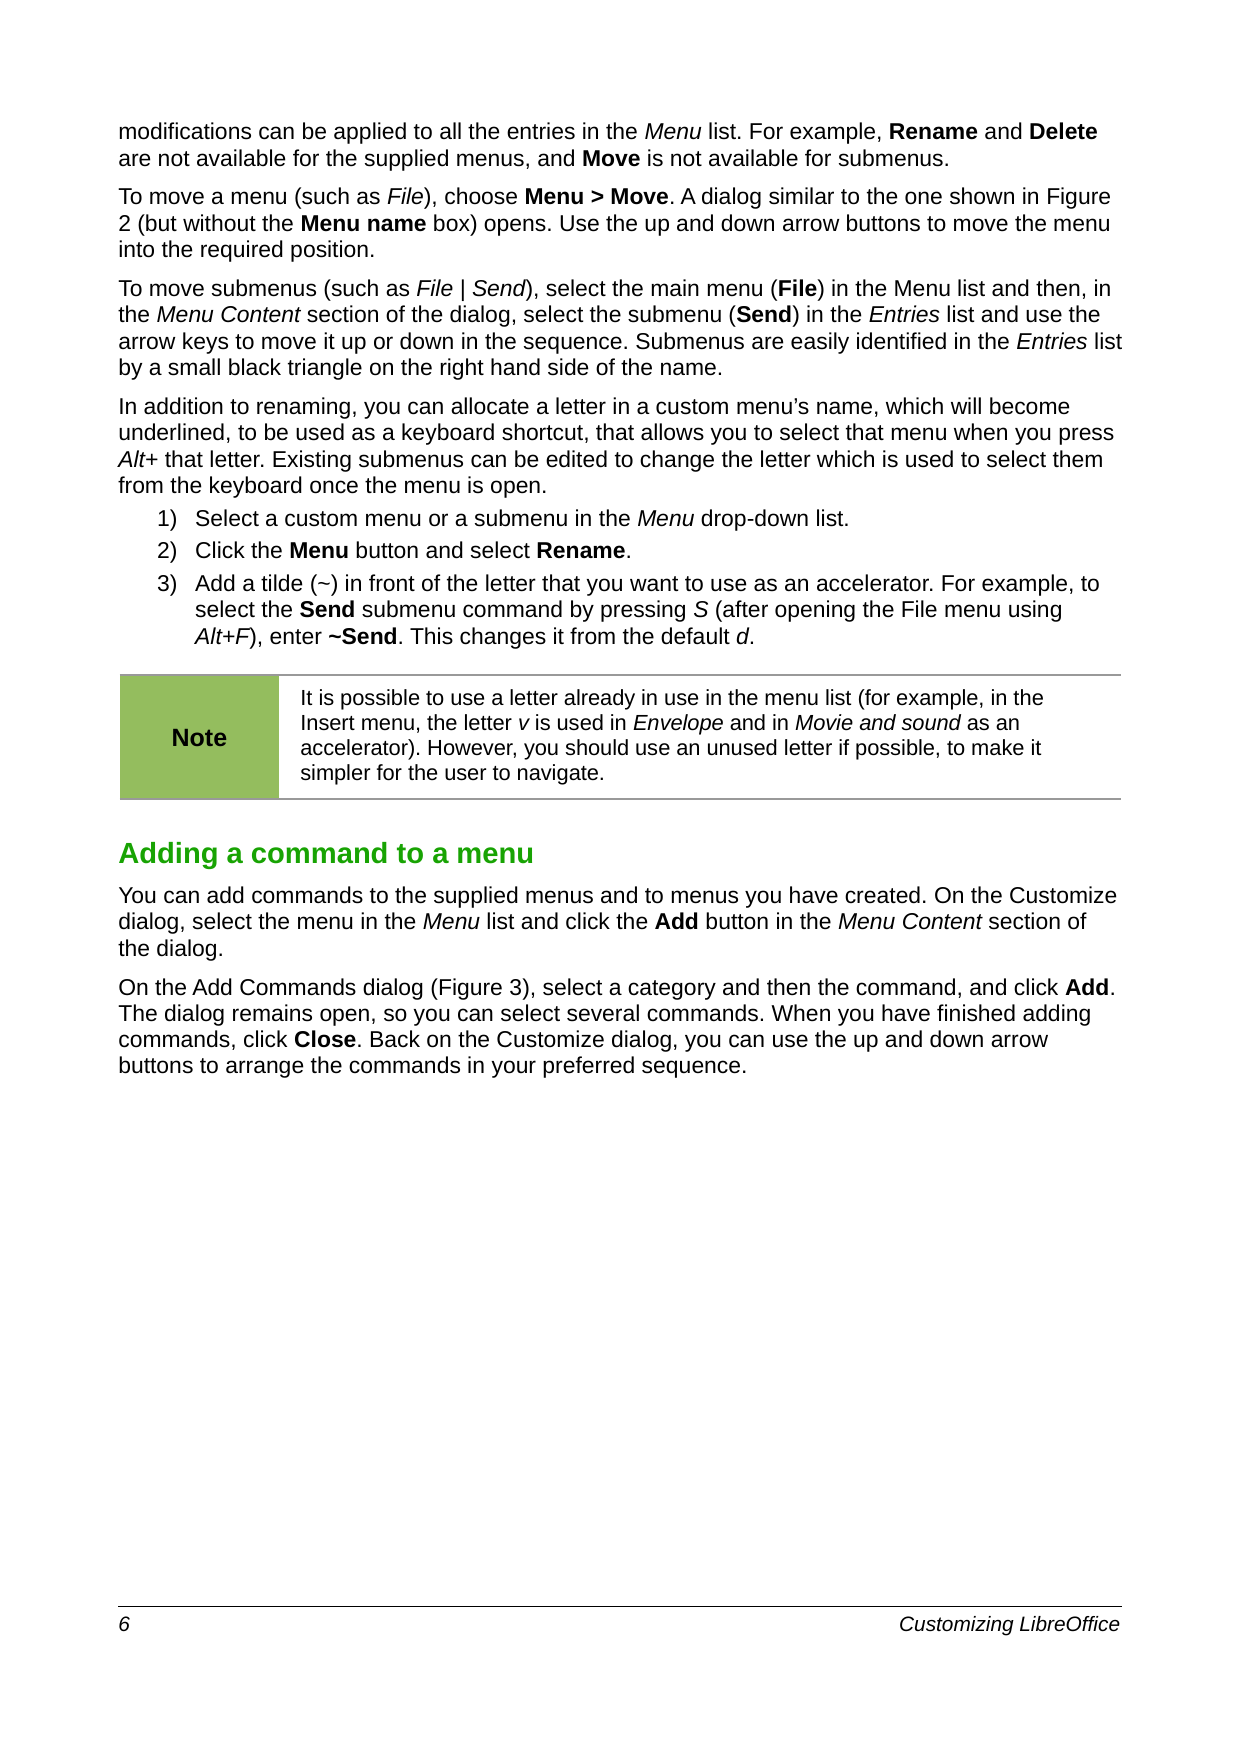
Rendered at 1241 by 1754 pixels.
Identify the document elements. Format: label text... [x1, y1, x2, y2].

text To move a menu (such as File), choose Menu > Move. A dialog similar to the one shown in Figure 2 (but without the Menu name box) opens. Use the up and down arrow buttons to move the menu into the required position. [118, 183, 1122, 262]
subtitle Adding a command to a menu [118, 836, 1122, 869]
list In addition to renaming, you can allocate a letter in a custom menu’s name, which will become underlined, to be used as a keyboard shortcut, that allows you to select that menu when you press Alt+ that letter. Existing submenus can be edited to change the letter which is used to select them from the keyboard once the menu is open. [118, 393, 1122, 498]
text To move submenus (such as File | Send), select the main menu (File) in the Menu list and then, in the Menu Content section of the dialog, select the submenu (Send) in the Entries list and use the arrow keys to move it up or down in the sequence. Submenus are easily identified in the Entries list by a small black triangle on the right hand side of the name. [118, 275, 1122, 380]
table_header It is possible to use a letter already in use in the menu list (for example, in the Insert menu, the letter v is used in Envelope and in Movie and sound as an accelerator). However, you should use an unused letter if possible, to make it simpler for the user to navigate. [279, 676, 1121, 798]
list Click the Menu button and select Rename. [177, 537, 1122, 564]
text You can add commands to the supplied menus and to menus you have created. On the Customize dialog, select the menu in the Menu list and click the Add button in the Menu Content section of the dialog. [118, 882, 1122, 961]
list Add a tilde (~) in front of the letter that you want to use as an accelerator. For example, to select the Send submenu command by pressing S (after opening the File menu using Alt+F), enter ~Send. This changes it from the default d. [177, 570, 1122, 649]
table_header Note [120, 676, 279, 798]
text modifications can be applied to all the entries in the Menu list. For example, Rename and Delete are not available for the supplied menus, and Move is not available for submenus. [118, 118, 1122, 171]
list Select a custom menu or a submenu in the Menu drop-down list. [177, 505, 1122, 531]
text On the Add Commands dialog (Figure 3), select a category and then the command, and click Add. The dialog remains open, so you can select several commands. When you have finished adding commands, click Close. Back on the Customize dialog, you can use the up and down arrow buttons to arrange the commands in your preferred sequence. [118, 973, 1122, 1079]
